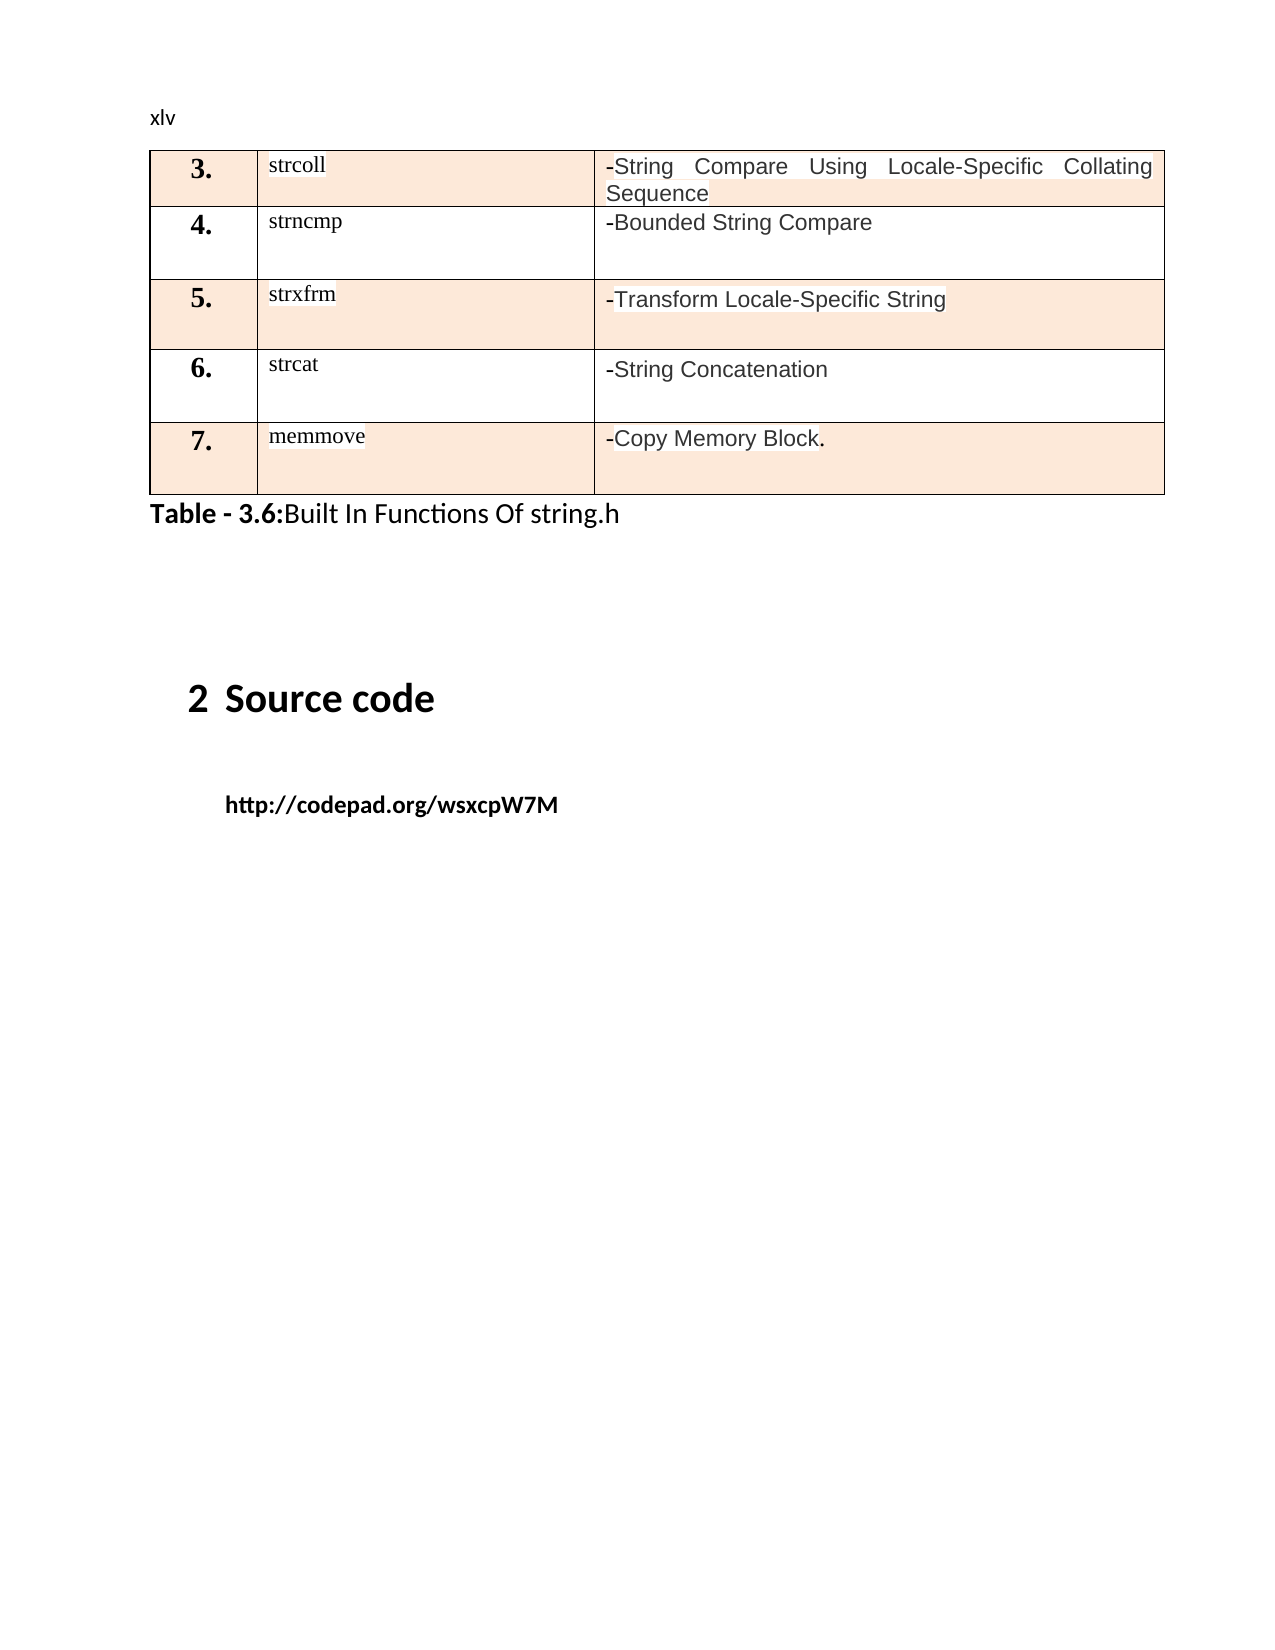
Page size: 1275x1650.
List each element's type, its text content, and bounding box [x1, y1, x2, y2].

table_cell -Copy Memory Block. [595, 423, 1164, 494]
table_cell 4. [151, 207, 257, 279]
list Source code [187, 672, 1125, 723]
table_cell -String Compare Using Locale-Specific Collating Sequence [595, 151, 1164, 206]
text Table - 3.6:Built In Functions Of string.h [150, 495, 1125, 531]
table_cell 5. [151, 280, 257, 349]
table_cell memmove [258, 423, 594, 494]
list http://codepad.org/wsxcpW7M [225, 789, 1125, 819]
table_cell strcat [258, 350, 594, 422]
table_cell strxfrm [258, 280, 594, 349]
table_cell strncmp [258, 207, 594, 279]
table_cell 6. [151, 350, 257, 422]
table_cell strcoll [258, 151, 594, 206]
table_cell -Transform Locale-Specific String [595, 280, 1164, 349]
table_cell -String Concatenation [595, 350, 1164, 422]
table_cell -Bounded String Compare [595, 207, 1164, 279]
table_cell 7. [151, 423, 257, 494]
table_cell 3. [151, 151, 257, 206]
